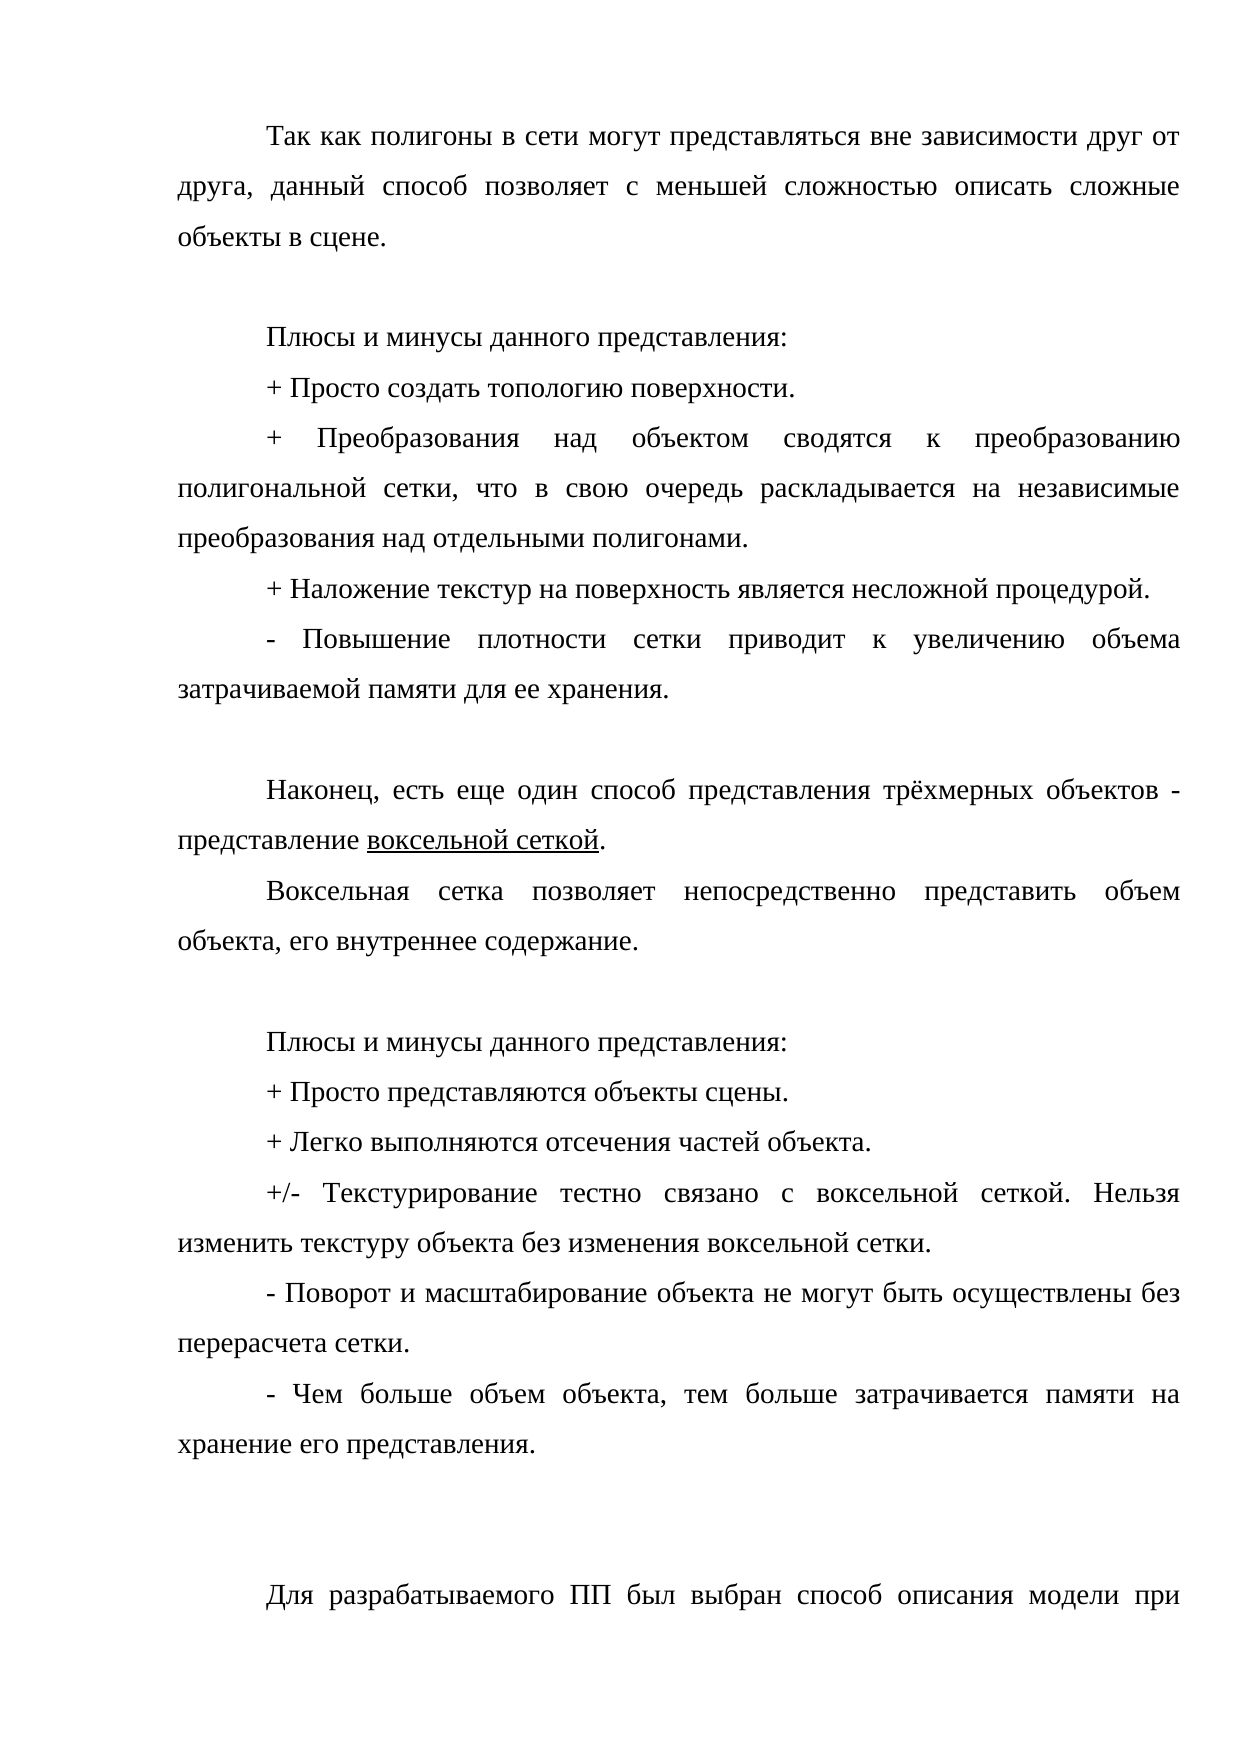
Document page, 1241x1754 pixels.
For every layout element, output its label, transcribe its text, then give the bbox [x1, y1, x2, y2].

text Для разрабатываемого ПП был выбран способ описания модели при [177, 1577, 1181, 1611]
text - Чем больше объем объекта, тем больше затрачивается памяти на хранение его представления. [177, 1376, 1181, 1460]
text - Поворот и масштабирование объекта не могут быть осуществлены без перерасчета сетки. [177, 1275, 1181, 1359]
text + Наложение текстур на поверхность является несложной процедурой. [177, 571, 1181, 604]
text +/- Текстурирование тестно связано с воксельной сеткой. Нельзя изменить текстуру объекта без изменения воксельной сетки. [177, 1175, 1181, 1258]
text + Просто представляются объекты сцены. [177, 1074, 1181, 1108]
text - Повышение плотности сетки приводит к увеличению объема затрачиваемой памяти для ее хранения. [177, 621, 1181, 705]
text + Легко выполняются отсечения частей объекта. [177, 1124, 1181, 1158]
text Плюсы и минусы данного представления: [177, 1024, 1181, 1057]
text + Преобразования над объектом сводятся к преобразованию полигональной сетки, что в свою очередь раскладывается на независимые преобразования над отдельными полигонами. [177, 420, 1181, 554]
text Так как полигоны в сети могут представляться вне зависимости друг от друга, данный способ позволяет с меньшей сложностью описать сложные объекты в сцене. [177, 118, 1181, 252]
text Плюсы и минусы данного представления: [177, 319, 1181, 353]
text + Просто создать топологию поверхности. [177, 370, 1181, 403]
text Воксельная сетка позволяет непосредственно представить объем объекта, его внутреннее содержание. [177, 873, 1181, 957]
text Наконец, есть еще один способ представления трёхмерных объектов - представление воксельной сеткой. [177, 772, 1181, 856]
